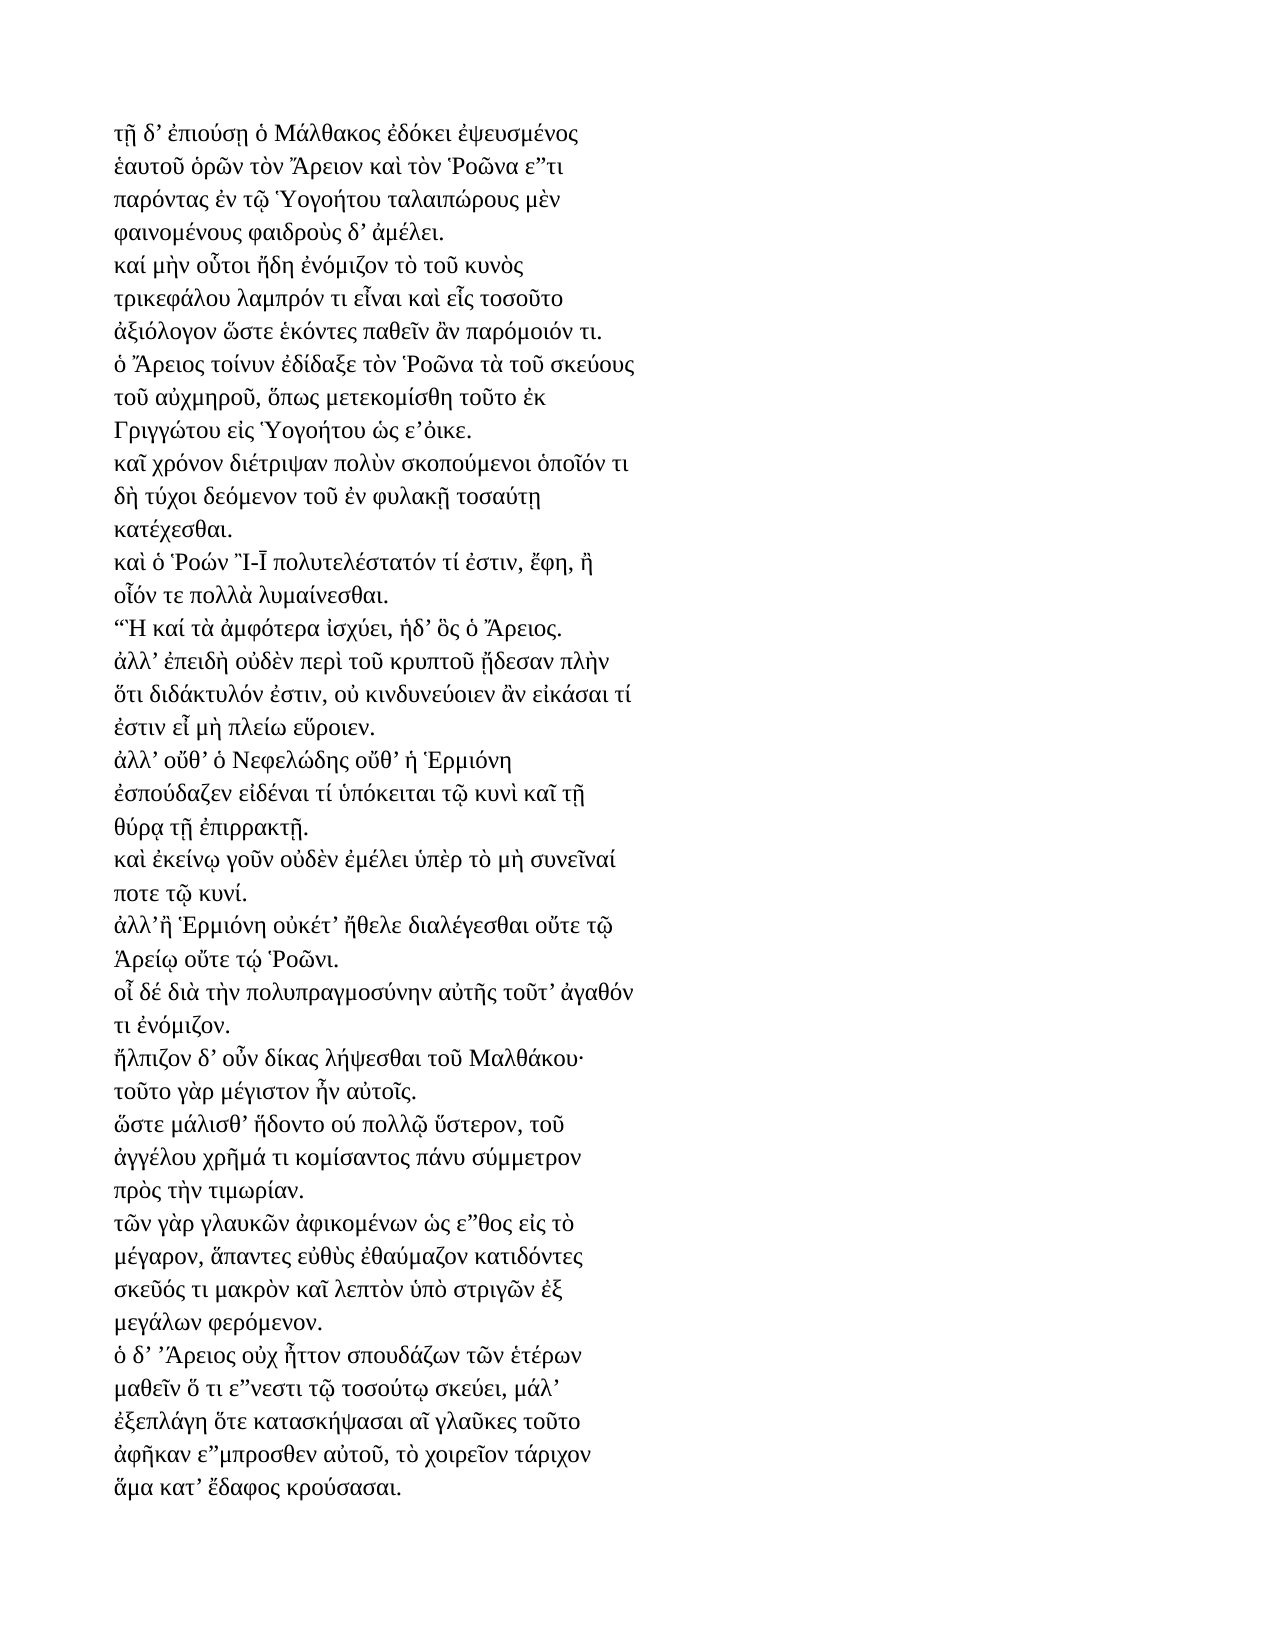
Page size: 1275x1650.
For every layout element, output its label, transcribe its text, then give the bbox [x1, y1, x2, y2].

table_cell τῇ δ’ ἐπιούσῃ ὁ Μάλθακος ἐδόκει ἐψευσμένος ἑαυτοῦ ὁρῶν τὸν Ἄρειον καὶ τὸν Ῥοῶνα ε”τι παρόντας ἐν τῷ Ὑογοήτου ταλαιπώρους μὲν φαινομένους φαιδροὺς δ’ ἀμέλει. καί μὴν οὗτοι ἤδη ἐνόμιζον τὸ τοῦ κυνὸς τρικεφάλου λαμπρόν τι εἶναι καὶ εἷς τοσοῦτο ἀξιόλογον ὥστε ἑκόντες παθεῖν ἂν παρόμοιόν τι. ὁ Ἄρειος τοίνυν ἐδίδαξε τὸν Ῥοῶνα τὰ τοῦ σκεύους τοῦ αὐχμηροῦ, ὅπως μετεκομίσθη τοῦτο ἐκ Γριγγώτου εἰς Ὑογοήτου ὡς ε’ὀικε. καῖ χρόνον διέτριψαν πολὺν σκοπούμενοι ὁποῖόν τι δὴ τύχοι δεόμενον τοῦ ἐν φυλακῇ τοσαύτῃ κατέχεσθαι. καὶ ὁ Ῥοών Ἲ-Ῑ πολυτελέστατόν τί ἐστιν, ἔφη, ἢ οἷόν τε πολλὰ λυμαίνεσθαι. “Ὴ καί τὰ ἀμφότερα ἰσχύει, ἡδ’ ὃς ὁ Ἄρειος. ἀλλ’ ἐπειδὴ οὐδὲν περὶ τοῦ κρυπτοῦ ᾔδεσαν πλὴν ὅτι διδάκτυλόν ἐστιν, οὐ κινδυνεύοιεν ἂν εἰκάσαι τί ἐστιν εἶ μὴ πλείω εὕροιεν. ἀλλ’ οὔθ’ ὁ Νεφελώδης οὔθ’ ἡ Ἑρμιόνη ἐσπούδαζεν εἰδέναι τί ὑπόκειται τῷ κυνὶ καῖ τῇ θύρᾳ τῇ ἐπιρρακτῇ. καὶ ἐκείνῳ γοῦν οὐδὲν ἐμέλει ὑπὲρ τὸ μὴ συνεῖναί ποτε τῷ κυνί. ἀλλ’ἢ Ἑρμιόνη οὐκέτ’ ἤθελε διαλέγεσθαι οὔτε τῷ Ἁρείῳ οὔτε τῴ Ῥοῶνι. οἶ δέ διὰ τὴν πολυπραγμοσύνην αὐτῆς τοῦτ’ ἀγαθόν τι ἐνόμιζον. ἤλπιζον δ’ οὖν δίκας λήψεσθαι τοῦ Μαλθάκου· τοῦτο γὰρ μέγιστον ἦν αὐτοῖς. ὥστε μάλισθ’ ἥδοντο ού πολλῷ ὕστερον, τοῦ ἀγγέλου χρῆμά τι κομίσαντος πάνυ σύμμετρον πρὸς τὴν τιμωρίαν. τῶν γὰρ γλαυκῶν ἀφικομένων ὡς ε”θος εἰς τὸ μέγαρον, ἅπαντες εὐθὺς ἐθαύμαζον κατιδόντες σκεῦός τι μακρὸν καῖ λεπτὸν ὑπὸ στριγῶν ἐξ μεγάλων φερόμενον. ὁ δ’ ’Άρειος οὐχ ἦττον σπουδάζων τῶν ἑτέρων μαθεῖν ὅ τι ε”νεστι τῷ τοσούτῳ σκεύει, μάλ’ ἐξεπλάγη ὅτε κατασκήψασαι αῖ γλαῦκες τοῦτο ἀφῆκαν ε”μπροσθεν αὐτοῦ, τὸ χοιρεῖον τάριχον ἅμα κατ’ ἔδαφος κρούσασαι. [114, 118, 635, 1505]
table_cell [635, 118, 1157, 1505]
